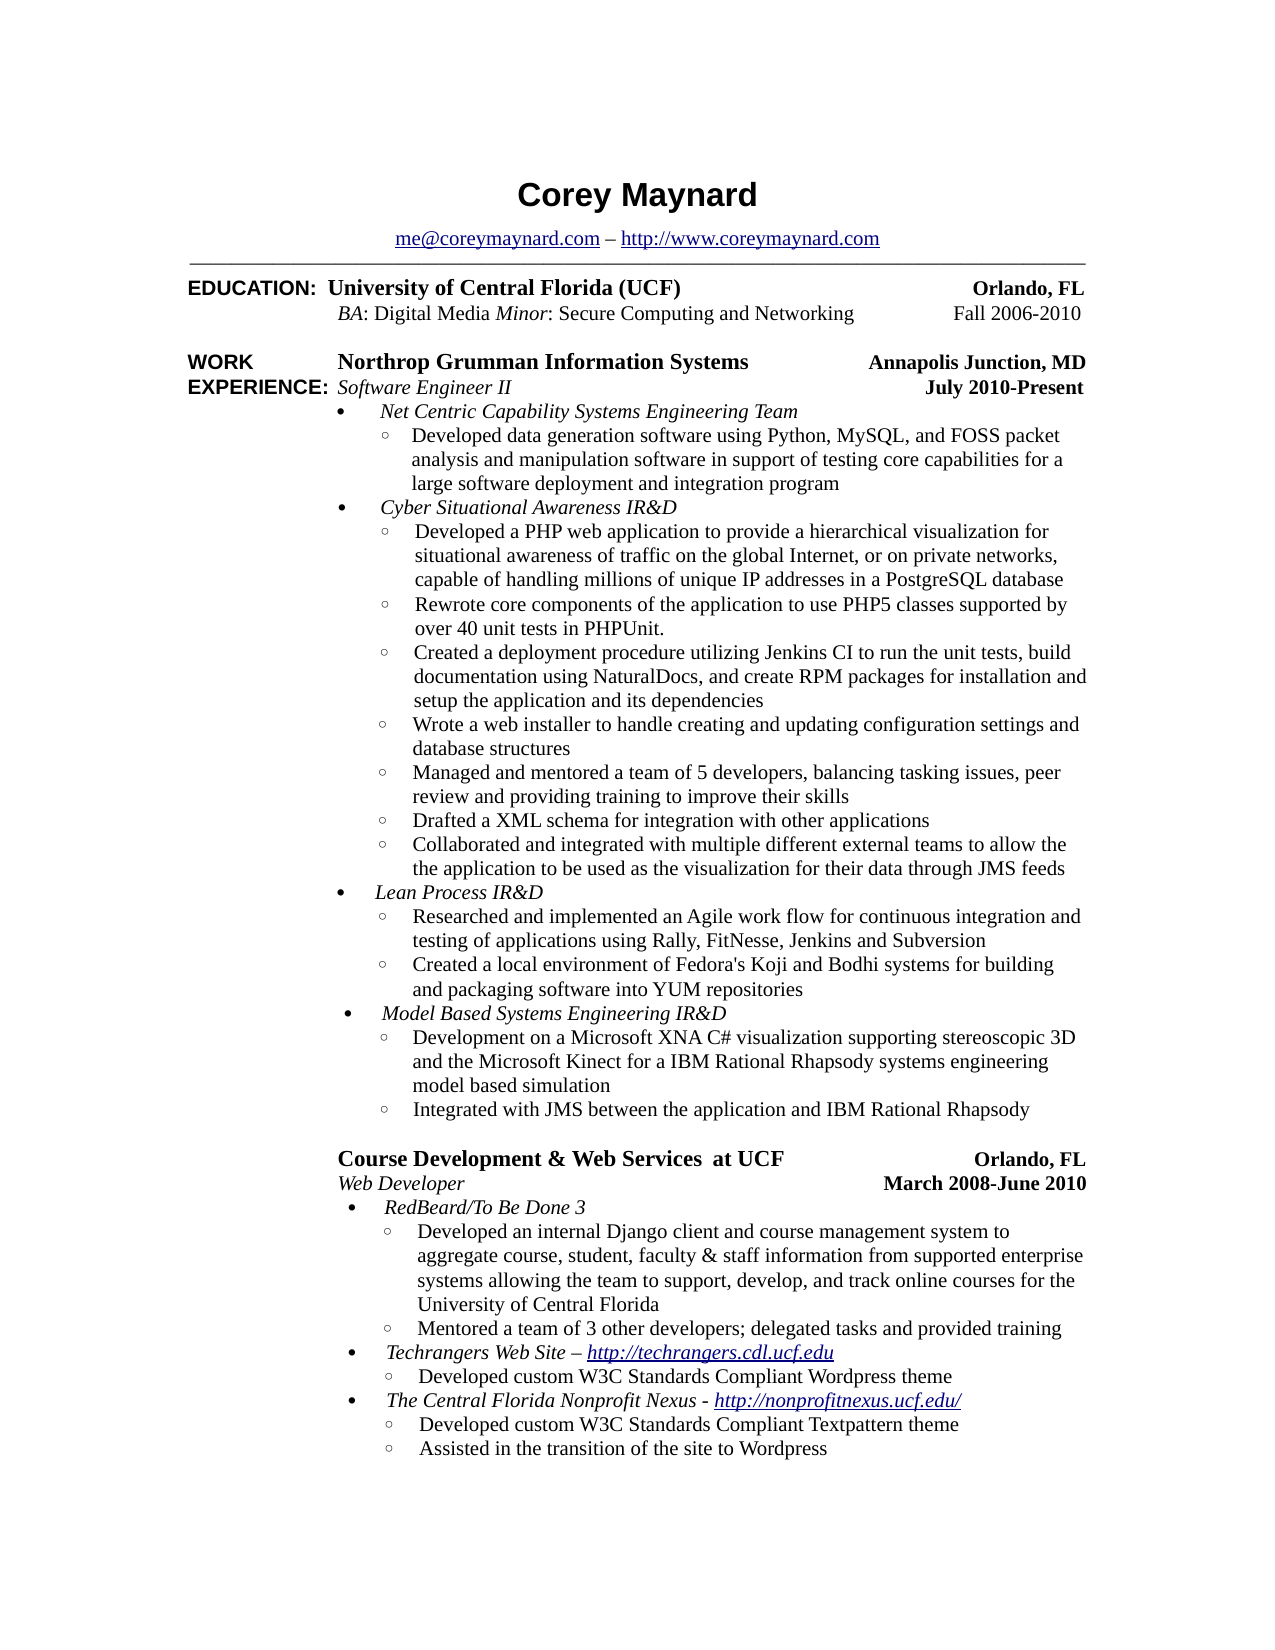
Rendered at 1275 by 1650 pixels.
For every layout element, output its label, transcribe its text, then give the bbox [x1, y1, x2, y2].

list Lean Process IR&D [337, 880, 1087, 904]
list BA: Digital Media Minor: Secure Computing and Networking Fall 2006-2010 [300, 300, 1087, 324]
list Managed and mentored a team of 5 developers, balancing tasking issues, peer review and providing training to improve their skills [375, 760, 1087, 808]
list Developed custom W3C Standards Compliant Wordpress theme [381, 1364, 1087, 1388]
list Net Centric Capability Systems Engineering Team [337, 399, 1087, 423]
text Web Developer March 2008-June 2010 [187, 1171, 1087, 1195]
list Cyber Situational Awareness IR&D [338, 495, 1087, 519]
list Developed a PHP web application to provide a hierarchical visualization for situational awareness of traffic on the global Internet, or on private networks, capable of handling millions of unique IP addresses in a PostgreSQL database [377, 519, 1087, 591]
list Developed data generation software using Python, MySQL, and FOSS packet analysis and manipulation software in support of testing core capabilities for a large software deployment and integration program [378, 423, 1087, 495]
list Model Based Systems Engineering IR&D [344, 1001, 1087, 1024]
text me@coreymaynard.com – http://www.coreymaynard.com [187, 226, 1087, 250]
list Assisted in the transition of the site to Wordpress [381, 1436, 1087, 1460]
list EDUCATION: University of Central Florida (UCF) Orlando, FL [187, 274, 1087, 300]
list Mentored a team of 3 other developers; delegated tasks and provided training [380, 1316, 1087, 1340]
list Created a local environment of Fedora's Koji and Bodhi systems for building and packaging software into YUM repositories [375, 952, 1087, 1001]
text Course Development & Web Services at UCF Orlando, FL [187, 1145, 1087, 1171]
list Wrote a web installer to handle creating and updating configuration settings and database structures [375, 712, 1087, 760]
list Rewrote core components of the application to use PHP5 classes supported by over 40 unit tests in PHPUnit. [377, 591, 1087, 639]
list Development on a Microsoft XNA C# visualization supporting stereoscopic 3D and the Microsoft Kinect for a IBM Rational Rhapsody systems engineering model based simulation [376, 1024, 1087, 1097]
list Integrated with JMS between the application and IBM Rational Rhapsody [377, 1097, 1087, 1121]
text ——————————————————————————————————————————— [187, 250, 1087, 274]
list RedBeard/To Be Done 3 [349, 1195, 1087, 1219]
list Techrangers Web Site – http://techrangers.cdl.ucf.edu [349, 1340, 1087, 1364]
list Drafted a XML schema for integration with other applications [375, 808, 1087, 832]
text WORK Northrop Grumman Information Systems Annapolis Junction, MD EXPERIENCE: Software Engineer II July 2010-Present [187, 348, 1087, 399]
list Created a deployment procedure utilizing Jenkins CI to run the unit tests, build documentation using NaturalDocs, and create RPM packages for installation and setup the application and its dependencies [377, 639, 1087, 712]
list Researched and implemented an Agile work flow for continuous integration and testing of applications using Rally, FitNesse, Jenkins and Subversion [375, 904, 1087, 952]
list The Central Florida Nonprofit Nexus - http://nonprofitnexus.ucf.edu/ [349, 1388, 1087, 1412]
list Developed custom W3C Standards Compliant Textpattern theme [381, 1412, 1087, 1436]
subtitle Corey Maynard [187, 175, 1087, 213]
list Collaborated and integrated with multiple different external teams to allow the the application to be used as the visualization for their data through JMS feeds [375, 832, 1087, 880]
list Developed an internal Django client and course management system to aggregate course, student, faculty & staff information from supported enterprise systems allowing the team to support, develop, and track online courses for the University of Central Florida [380, 1219, 1087, 1316]
